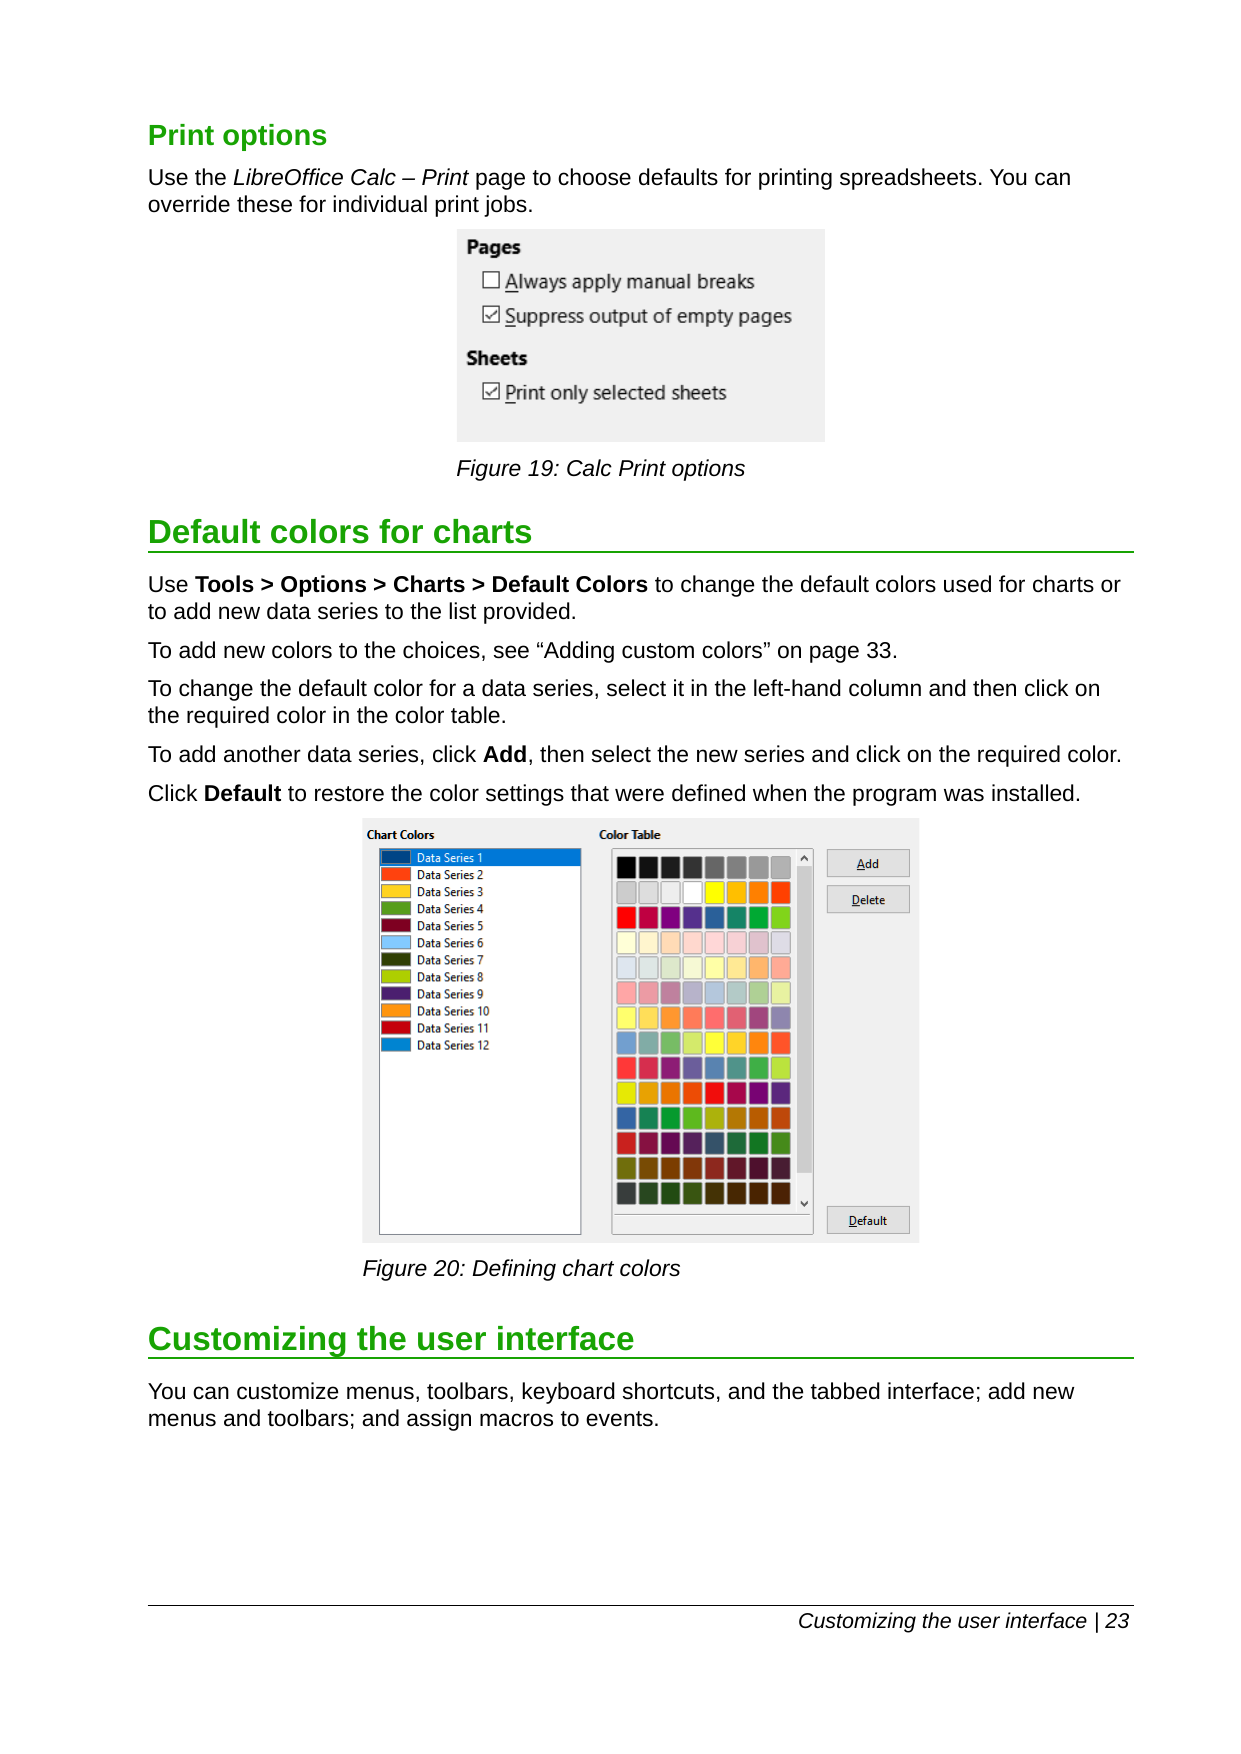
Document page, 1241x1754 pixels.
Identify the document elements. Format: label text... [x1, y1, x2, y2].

text Figure 20: Defining chart colors [362, 1255, 919, 1281]
text Figure 19: Calc Print options [456, 454, 825, 481]
subtitle Print options [148, 118, 1134, 152]
subtitle Default colors for charts [148, 512, 1134, 551]
text You can customize menus, toolbars, keyboard shortcuts, and the tabbed interface; add new menus and toolbars; and assign macros to events. [148, 1378, 1134, 1431]
text Use the LibreOffice Calc – Print page to choose defaults for printing spreadsheets. You can override these for individual print jobs. [148, 164, 1134, 217]
text To add another data series, click Add, then select the new series and click on the required color. [148, 741, 1134, 767]
subtitle Customizing the user interface [148, 1319, 1134, 1357]
picture [362, 818, 920, 1243]
text To add new colors to the choices, see “Adding custom colors” on page 33. [148, 637, 1134, 663]
text Use Tools > Options > Charts > Default Colors to change the default colors used for charts or to add new data series to the list provided. [148, 571, 1134, 624]
text Click Default to restore the color settings that were defined when the program was installed. [148, 779, 1134, 806]
text To change the default color for a data series, select it in the left-hand column and then click on the required color in the color table. [148, 675, 1134, 728]
picture [456, 229, 825, 442]
